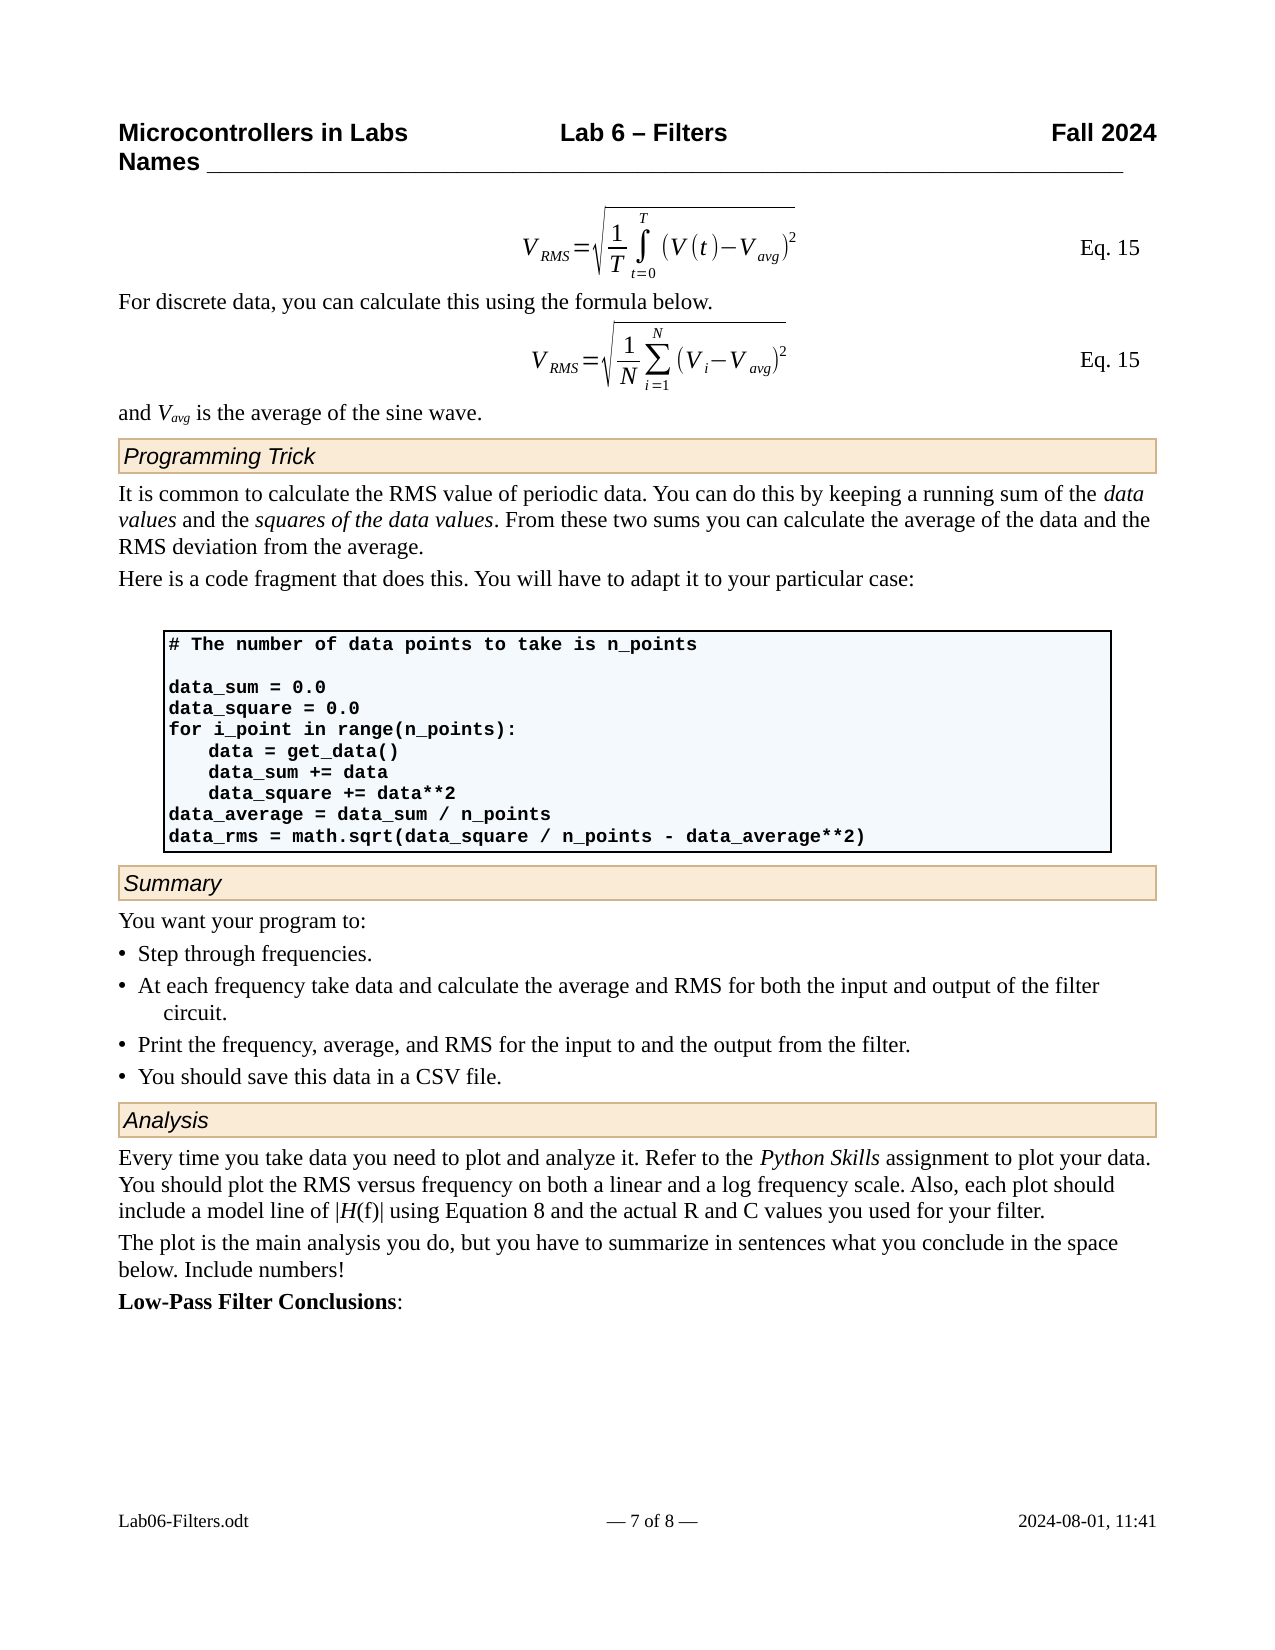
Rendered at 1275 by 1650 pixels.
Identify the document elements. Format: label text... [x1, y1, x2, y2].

text data_rms = math.sqrt(data_square / n_points - data_average**2) [165, 821, 1110, 851]
text You want your program to: [118, 907, 1157, 934]
subtitle Programming Trick [120, 440, 1155, 472]
text data_sum = 0.0 [165, 673, 1110, 694]
list Print the frequency, average, and RMS for the input to and the output from the filter. [118, 1031, 1157, 1057]
text data_average = data_sum / n_points [165, 800, 1110, 821]
list Step through frequencies. [118, 940, 1157, 966]
text Low-Pass Filter Conclusions: [118, 1288, 1157, 1314]
text data = get_data() [165, 736, 1110, 758]
text # The number of data points to take is n_points [165, 632, 1110, 651]
text data_square = 0.0 [165, 694, 1110, 715]
subtitle Analysis [120, 1104, 1155, 1136]
list You should save this data in a CSV file. [118, 1063, 1157, 1090]
text Eq. 15 [118, 320, 1157, 393]
text For discrete data, you can calculate this using the formula below. [118, 288, 1157, 314]
text It is common to calculate the RMS value of periodic data. You can do this by keeping a running sum of the data values and the squares of the data values. From these two sums you can calculate the average of the data and the RMS deviation from the average. [118, 480, 1157, 559]
list At each frequency take data and calculate the average and RMS for both the input and output of the filter circuit. [118, 972, 1157, 1025]
text Eq. 15 [118, 205, 1157, 282]
subtitle Summary [120, 867, 1155, 899]
text Every time you take data you need to plot and analyze it. Refer to the Python Skills assignment to plot your data. You should plot the RMS versus frequency on both a linear and a log frequency scale. Also, each plot should include a model line of |H(f)| using Equation 8 and the actual R and C values you used for your filter. [118, 1144, 1157, 1223]
text and Vavg is the average of the sine wave. [118, 399, 1157, 426]
text for i_point in range(n_points): [165, 715, 1110, 736]
text data_sum += data [165, 758, 1110, 779]
text data_square += data**2 [165, 779, 1110, 800]
text Here is a code fragment that does this. You will have to adapt it to your particular case: [118, 565, 1157, 592]
text The plot is the main analysis you do, but you have to summarize in sentences what you conclude in the space below. Include numbers! [118, 1229, 1157, 1282]
